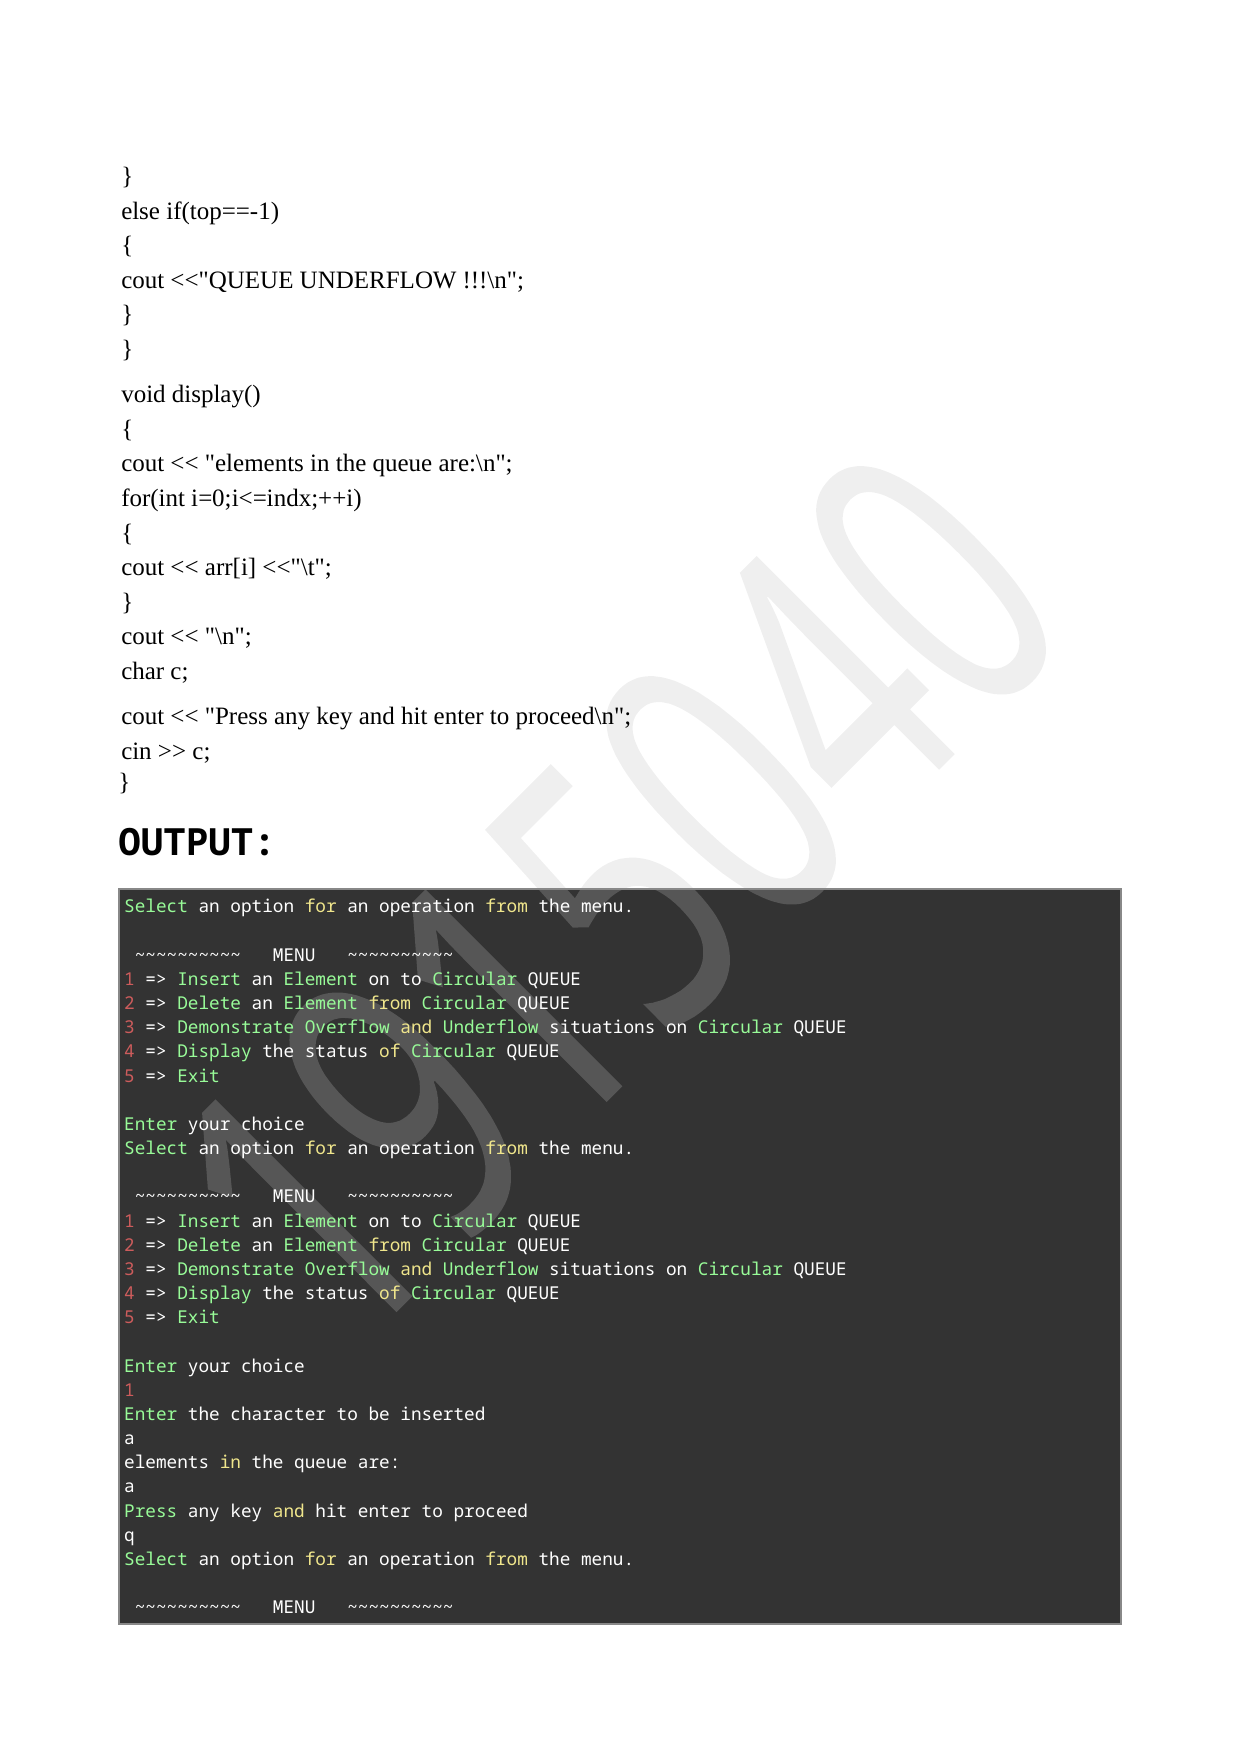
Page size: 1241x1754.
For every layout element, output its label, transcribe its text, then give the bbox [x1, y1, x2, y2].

text ~~~~~~~~~~ MENU ~~~~~~~~~~ [120, 937, 416, 961]
text 4 => Display the status of Circular QUEUE [316, 1033, 396, 1057]
text Press any key and hit enter to proceed [120, 1492, 1120, 1517]
text 3 => Demonstrate Overflow and Underflow situations on Circular QUEUE [120, 1251, 351, 1275]
text 2 => Delete an Element from Circular QUEUE [706, 985, 1120, 1009]
text 4 => Display the status of Circular QUEUE [571, 1033, 1120, 1057]
text 1 => Insert an Element on to Circular QUEUE [120, 961, 417, 985]
text 5 => Exit [120, 1057, 302, 1082]
text Select an option for an operation from the menu. [499, 1130, 1120, 1154]
text Enter your choice [432, 1106, 472, 1130]
text Enter your choice [120, 1106, 207, 1130]
table_header { [118, 411, 148, 446]
text Enter your choice [485, 1106, 1120, 1130]
text ~~~~~~~~~~ MENU ~~~~~~~~~~ [507, 1178, 1120, 1202]
text ~~~~~~~~~~ MENU ~~~~~~~~~~ [727, 937, 1120, 961]
text Select an option for an operation from the menu. [415, 1130, 483, 1154]
text 3 => Demonstrate Overflow and Underflow situations on Circular QUEUE [389, 1009, 529, 1033]
text Select an option for an operation from the menu. [120, 1541, 1120, 1565]
text 1 => Insert an Element on to Circular QUEUE [725, 961, 1120, 985]
text Select an option for an operation from the menu. [606, 890, 682, 912]
text Enter your choice [355, 1106, 414, 1122]
text 2 => Delete an Element from Circular QUEUE [120, 1227, 329, 1251]
table_header [118, 366, 136, 376]
text } [118, 767, 546, 796]
table_header else if(top==-1) [118, 193, 291, 227]
text ~~~~~~~~~~ MENU ~~~~~~~~~~ [296, 1178, 484, 1202]
table_header [118, 148, 136, 158]
table_header } [118, 297, 148, 331]
table_header } [118, 584, 148, 618]
table_header cout << arr[i] <<"\t"; [118, 549, 343, 584]
text Enter your choice [224, 1106, 345, 1130]
text ~~~~~~~~~~ MENU ~~~~~~~~~~ [475, 937, 703, 961]
text 1 => Insert an Element on to Circular QUEUE [120, 1202, 299, 1227]
text 1 => Insert an Element on to Circular QUEUE [491, 1202, 1120, 1227]
text ~~~~~~~~~~ MENU ~~~~~~~~~~ [438, 937, 464, 961]
table_header } [118, 331, 148, 366]
table_header void display() [118, 376, 274, 411]
text 2 => Delete an Element from Circular QUEUE [120, 985, 503, 1009]
text elements in the queue are: [120, 1444, 1120, 1468]
text 4 => Display the status of Circular QUEUE [120, 1275, 382, 1299]
table_header cout <<"QUEUE UNDERFLOW !!!\n"; [118, 262, 539, 297]
text 5 => Exit [445, 1057, 585, 1082]
text 4 => Display the status of Circular QUEUE [393, 1275, 1120, 1299]
text 4 => Display the status of Circular QUEUE [120, 1033, 289, 1057]
table_header cout << "elements in the queue are:\n"; [118, 446, 524, 480]
text OUTPUT: [118, 815, 516, 866]
text 3 => Demonstrate Overflow and Underflow situations on Circular QUEUE [683, 1009, 1120, 1033]
table_header { [118, 515, 148, 549]
text 3 => Demonstrate Overflow and Underflow situations on Circular QUEUE [547, 1009, 669, 1033]
text Enter your choice [120, 1347, 1120, 1372]
table_header [118, 688, 136, 698]
text 2 => Delete an Element from Circular QUEUE [523, 985, 686, 1009]
table_header char c; [118, 653, 202, 688]
text ~~~~~~~~~~ MENU ~~~~~~~~~~ [120, 1178, 273, 1202]
text 5 => Exit [318, 1057, 419, 1082]
text 2 => Delete an Element from Circular QUEUE [345, 1227, 1120, 1251]
text 1 => Insert an Element on to Circular QUEUE [320, 1202, 471, 1227]
text a [120, 1420, 1120, 1444]
table_header for(int i=0;i<=indx;++i) [118, 480, 371, 515]
text 3 => Demonstrate Overflow and Underflow situations on Circular QUEUE [369, 1251, 1120, 1275]
text ~~~~~~~~~~ MENU ~~~~~~~~~~ [120, 1589, 1120, 1623]
text q [120, 1517, 1120, 1541]
text [693, 815, 809, 866]
text Select an option for an operation from the menu. [428, 890, 550, 912]
text 1 => Insert an Element on to Circular QUEUE [441, 961, 482, 985]
text Enter the character to be inserted [120, 1396, 1120, 1420]
text [522, 815, 712, 866]
table_header { [118, 228, 148, 262]
table_header cout << "Press any key and hit enter to proceed\n"; [118, 698, 611, 733]
text Select an option for an operation from the menu. [248, 1130, 382, 1154]
table_header cout << "\n"; [118, 619, 266, 653]
text a [120, 1468, 1120, 1492]
text Select an option for an operation from the menu. [696, 890, 1120, 912]
table_header } [118, 158, 148, 193]
text 3 => Demonstrate Overflow and Underflow situations on Circular QUEUE [120, 1009, 299, 1033]
text [651, 767, 777, 796]
text 1 [120, 1372, 1120, 1396]
text 4 => Display the status of Circular QUEUE [421, 1033, 551, 1057]
table_header cin >> c; [118, 733, 224, 767]
text Select an option for an operation from the menu. [120, 1130, 204, 1154]
text 5 => Exit [120, 1299, 1120, 1323]
text [555, 767, 642, 796]
text 1 => Insert an Element on to Circular QUEUE [499, 961, 702, 985]
text [785, 767, 1122, 796]
text [822, 815, 1122, 866]
text 5 => Exit [595, 1057, 1120, 1082]
text Select an option for an operation from the menu. [120, 890, 423, 912]
